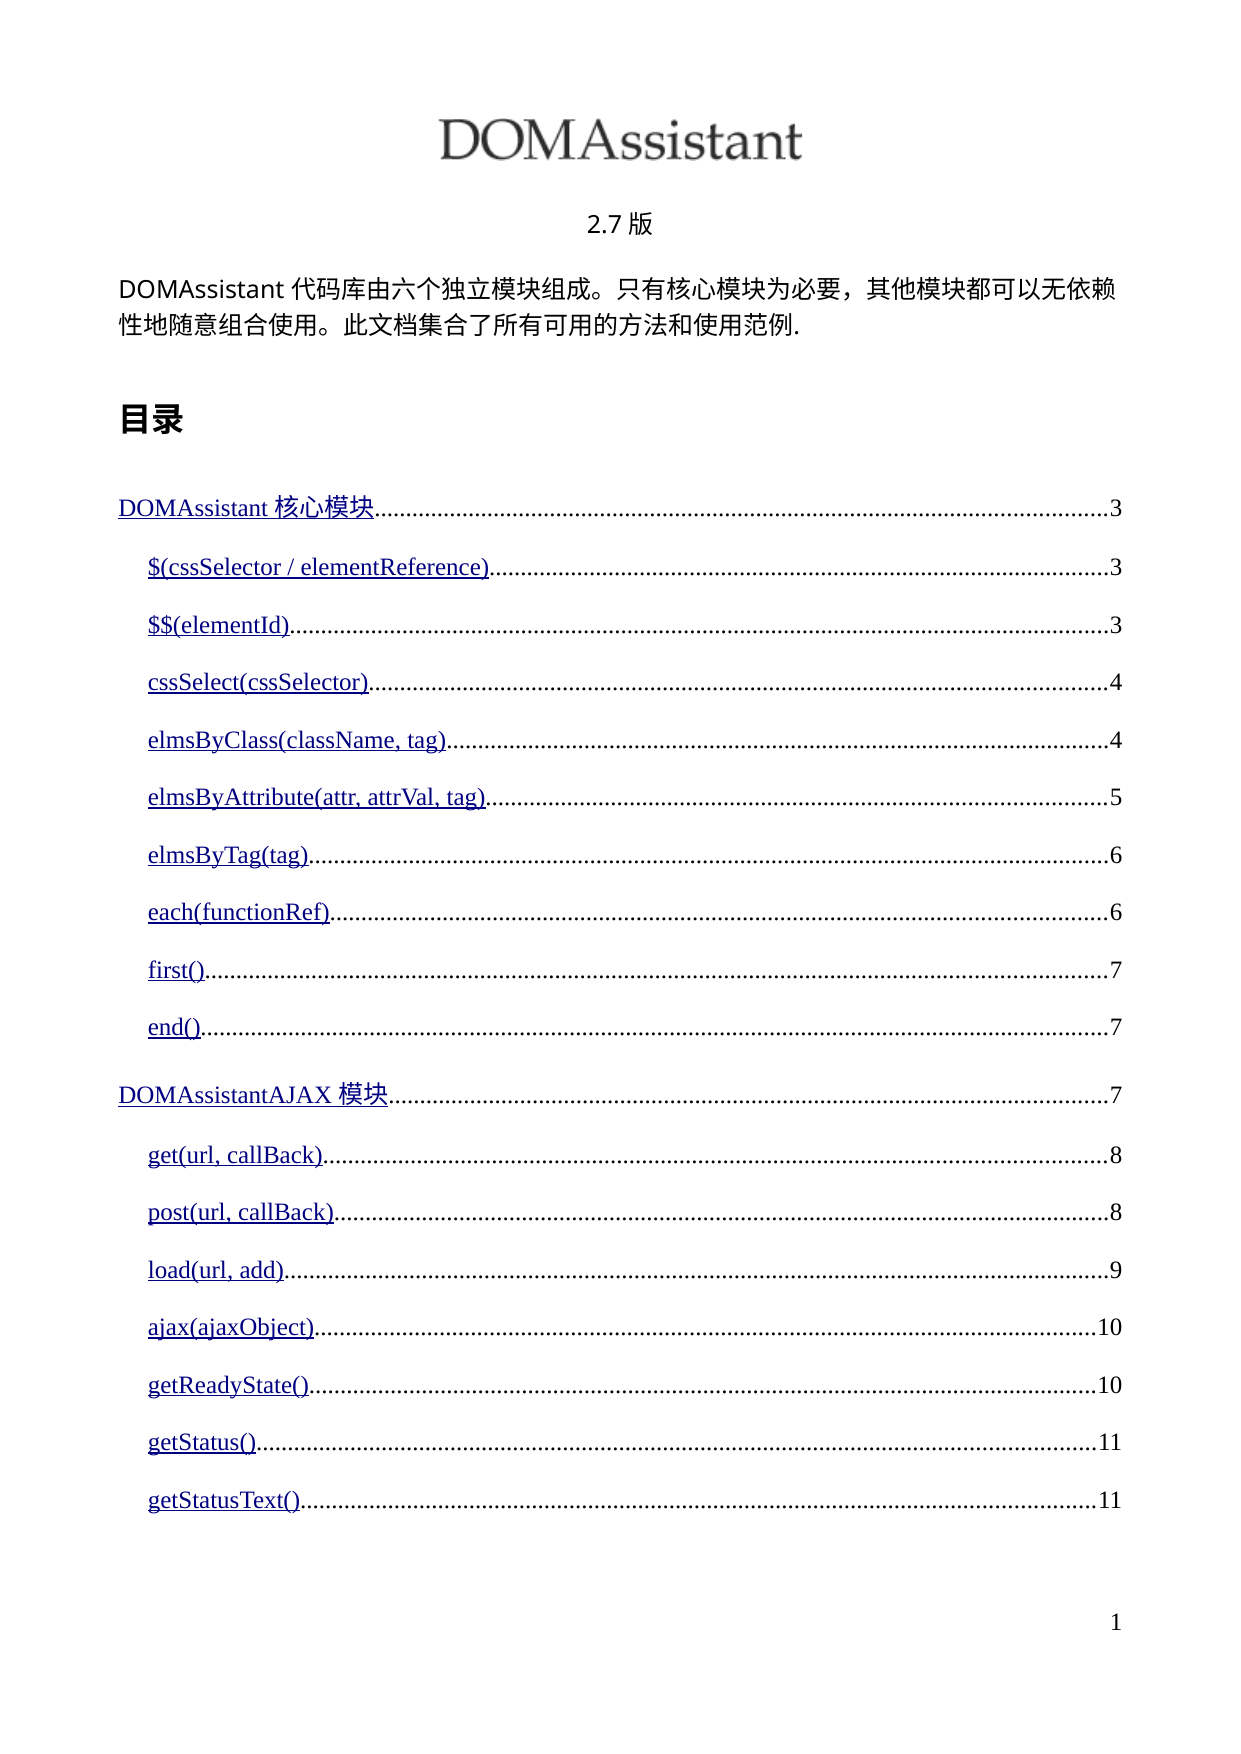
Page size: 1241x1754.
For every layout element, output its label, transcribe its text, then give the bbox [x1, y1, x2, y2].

text ajax(ajaxObject) 10 [148, 1284, 1122, 1341]
text cssSelect(cssSelector) 4 [148, 639, 1122, 696]
text each(functionRef) 6 [148, 869, 1122, 926]
text end() 7 [148, 984, 1122, 1041]
text getReadyState() 10 [148, 1341, 1122, 1399]
text elmsByAttribute(attr, attrVal, tag) 5 [148, 754, 1122, 811]
text get(url, callBack) 8 [148, 1111, 1122, 1169]
text elmsByTag(tag) 6 [148, 811, 1122, 869]
subtitle 目录 [118, 396, 1122, 441]
text DOMAssistantAJAX 模块 7 [118, 1077, 1122, 1111]
text first() 7 [148, 926, 1122, 984]
text $$(elementId) 3 [148, 581, 1122, 639]
text elmsByClass(className, tag) 4 [148, 696, 1122, 754]
picture [438, 118, 803, 161]
text getStatus() 11 [148, 1399, 1122, 1456]
text post(url, callBack) 8 [148, 1169, 1122, 1226]
text $(cssSelector / elementReference) 3 [148, 524, 1122, 581]
text load(url, add) 9 [148, 1226, 1122, 1284]
text getStatusText() 11 [148, 1456, 1122, 1514]
text DOMAssistant 代码库由六个独立模块组成。只有核心模块为必要，其他模块都可以无依赖性地随意组合使用。此文档集合了所有可用的方法和使用范例. [118, 269, 1122, 342]
text DOMAssistant 核心模块 3 [118, 489, 1122, 524]
text 2.7 版 [118, 204, 1122, 241]
